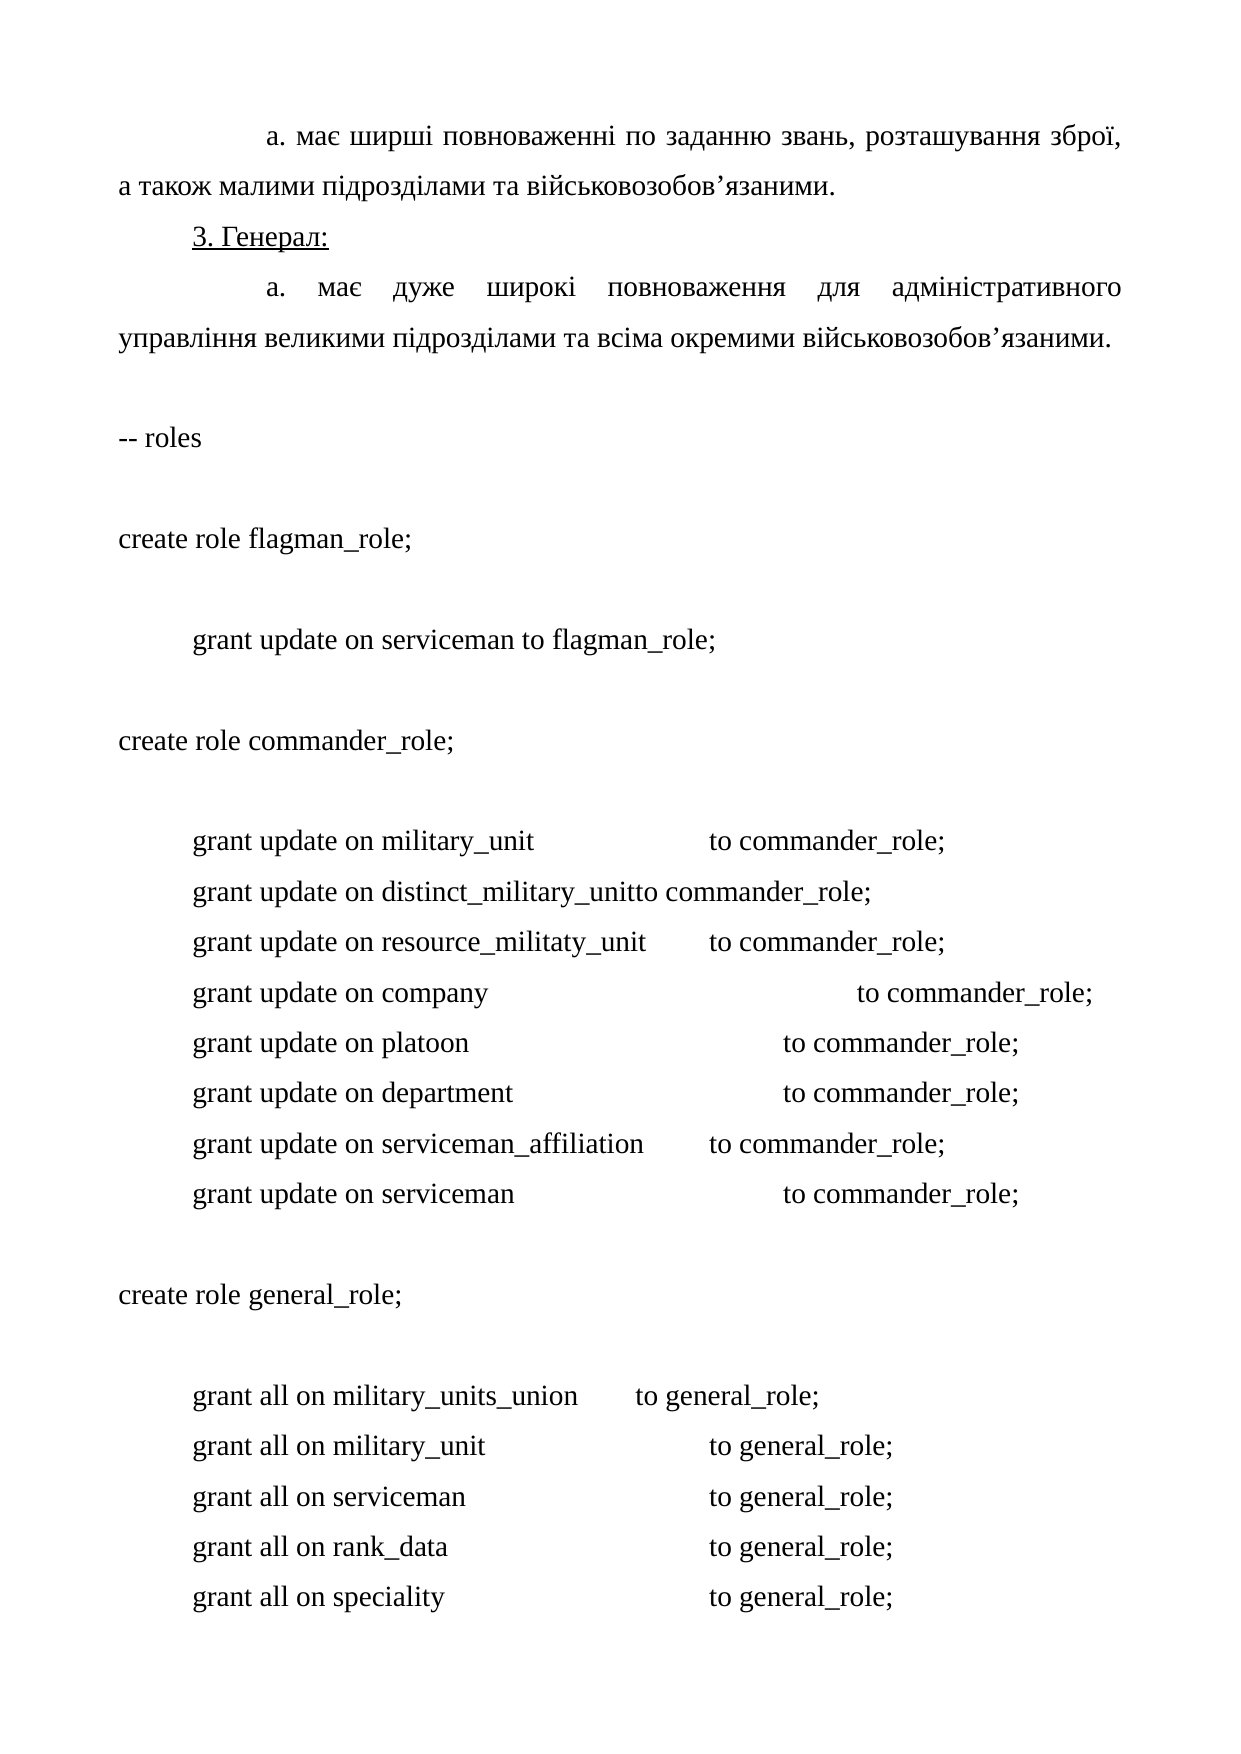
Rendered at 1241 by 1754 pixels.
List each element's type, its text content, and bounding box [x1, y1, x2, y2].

text create role commander_role; [118, 723, 1122, 756]
text grant update on department to commander_role; [118, 1076, 1122, 1109]
text 3. Генерал: [118, 219, 1122, 253]
text grant update on military_unit to commander_role; [118, 823, 1122, 857]
text -- roles [118, 421, 1122, 454]
text grant update on distinct_military_unit to commander_role; [118, 874, 1122, 907]
text grant all on military_units_union to general_role; [118, 1378, 1122, 1411]
text grant update on platoon to commander_role; [118, 1025, 1122, 1059]
text grant update on serviceman to commander_role; [118, 1176, 1122, 1210]
text grant all on military_unit to general_role; [118, 1428, 1122, 1462]
text create role general_role; [118, 1277, 1122, 1311]
text grant all on serviceman to general_role; [118, 1479, 1122, 1512]
text grant all on rank_data to general_role; [118, 1529, 1122, 1563]
text create role flagman_role; [118, 521, 1122, 555]
text а. має ширші повноваженні по заданню звань, розташування зброї, а також малими підрозділами та військовозобов’язаними. [118, 118, 1122, 202]
text grant update on serviceman to flagman_role; [118, 622, 1122, 656]
text grant update on company to commander_role; [118, 975, 1122, 1008]
text grant update on serviceman_affiliation to commander_role; [118, 1126, 1122, 1159]
text grant update on resource_militaty_unit to commander_role; [118, 924, 1122, 958]
text а. має дуже широкі повноваження для адміністративного управління великими підрозділами та всіма окремими військовозобов’язаними. [118, 269, 1122, 353]
text grant all on speciality to general_role; [118, 1579, 1122, 1613]
